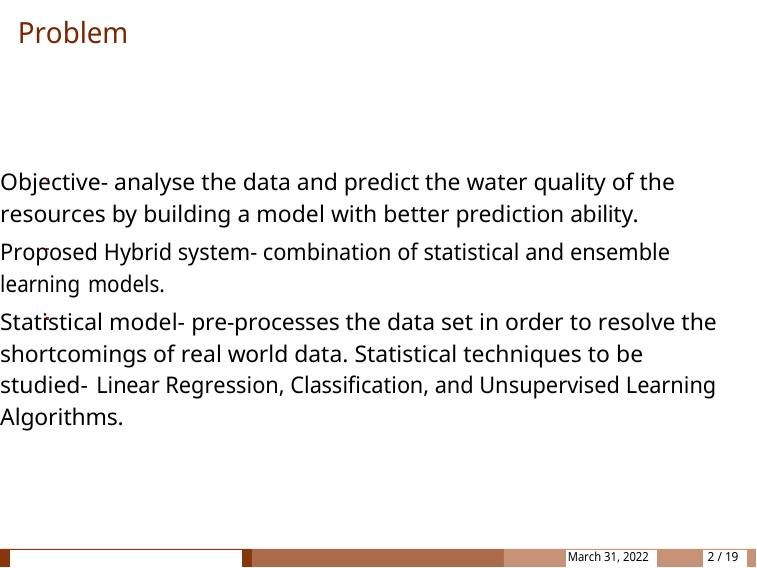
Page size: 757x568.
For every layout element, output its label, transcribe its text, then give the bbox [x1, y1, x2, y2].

text Proposed Hybrid system- combination of statistical and ensemble learning models. [0, 236, 732, 299]
text Statistical model- pre-processes the data set in order to resolve the shortcomings of real world data. Statistical techniques to be studied- Linear Regression, Classification, and Unsupervised Learning Algorithms. [0, 306, 732, 432]
text Objective- analyse the data and predict the water quality of the resources by building a model with better prediction ability. [0, 166, 738, 229]
